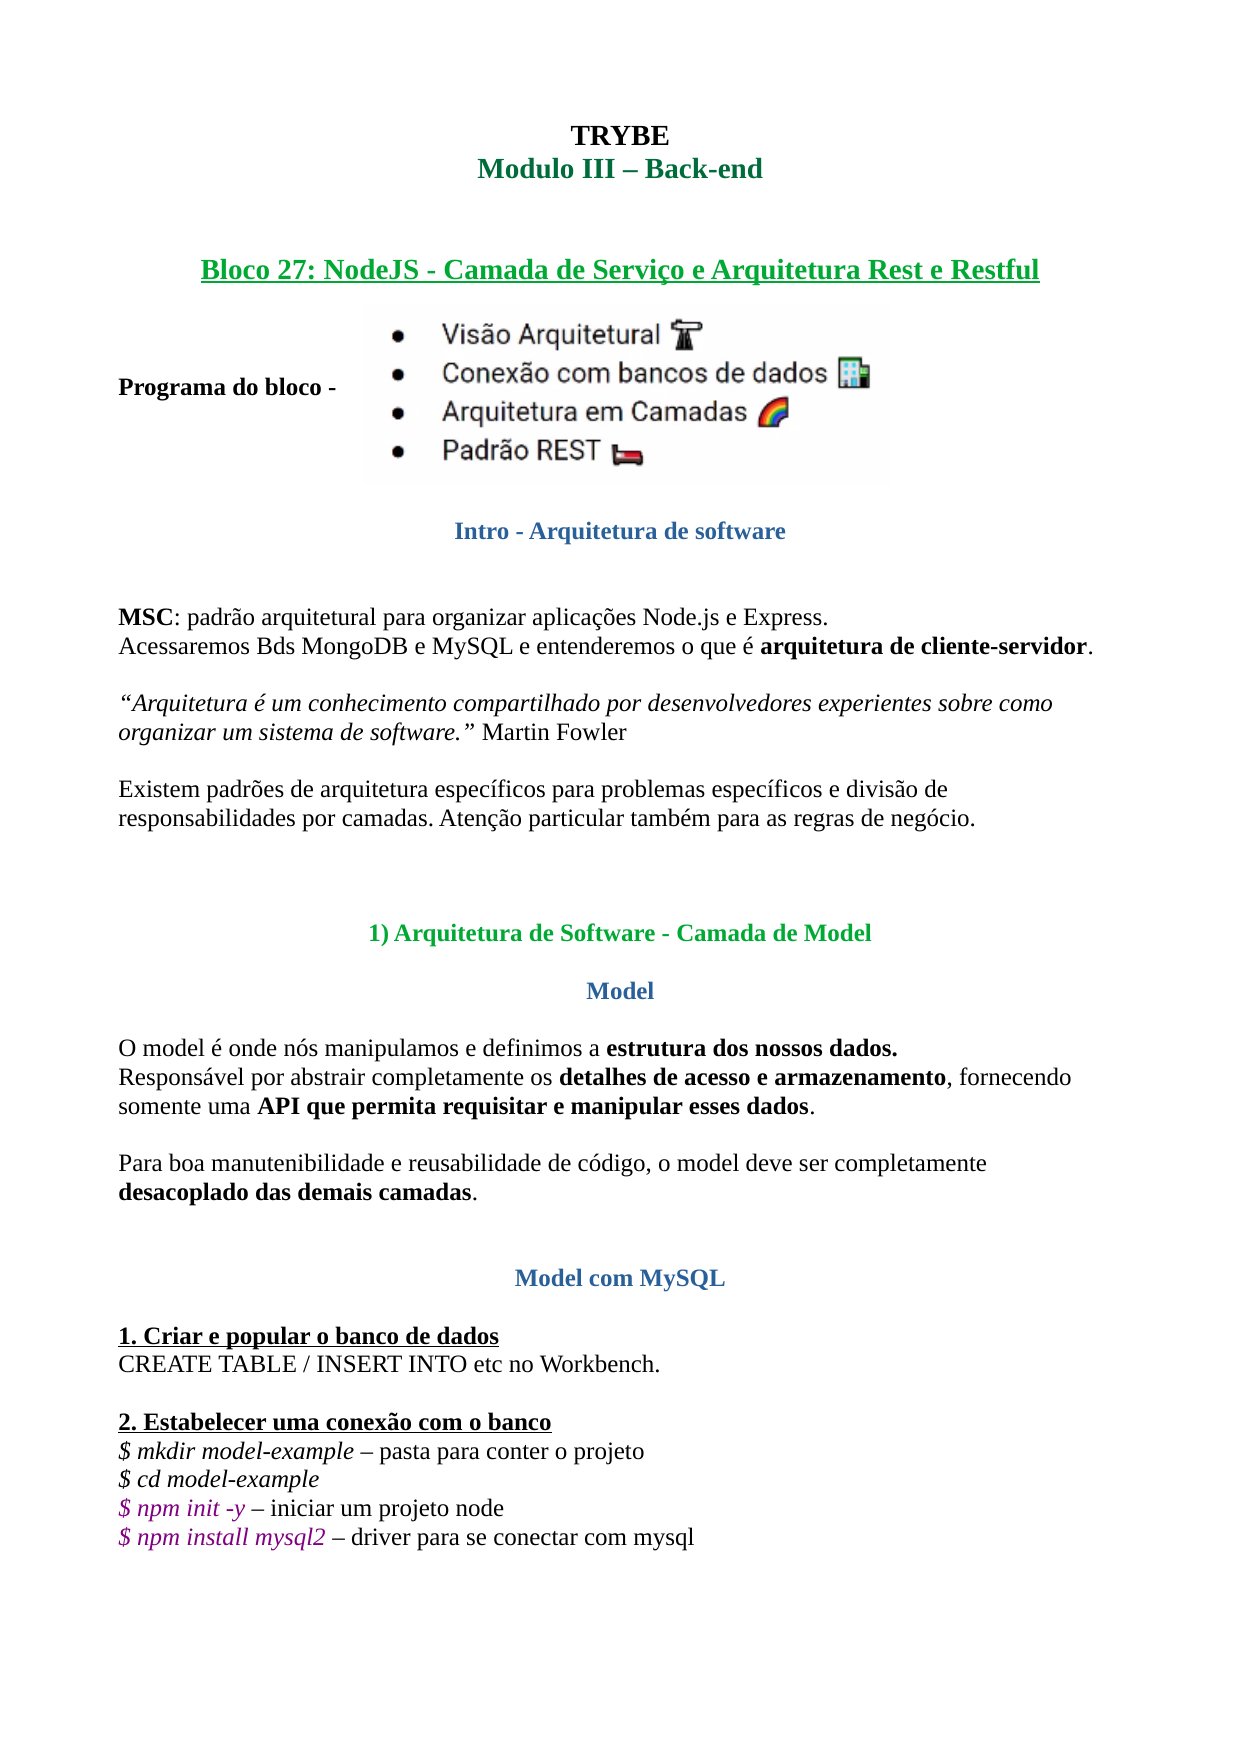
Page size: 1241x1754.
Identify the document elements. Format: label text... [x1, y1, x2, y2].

text O model é onde nós manipulamos e definimos a estrutura dos nossos dados. [118, 1033, 1122, 1062]
text TRYBE [118, 118, 1122, 152]
text Programa do bloco - [118, 372, 363, 401]
text $ mkdir model-example – pasta para conter o projeto [118, 1436, 1122, 1464]
text Para boa manutenibilidade e reusabilidade de código, o model deve ser completamente desacoplado das demais camadas. [118, 1148, 1122, 1206]
text [892, 372, 1122, 401]
text Responsável por abstrair completamente os detalhes de acesso e armazenamento, fornecendo somente uma API que permita requisitar e manipular esses dados. [118, 1062, 1122, 1119]
text Acessaremos Bds MongoDB e MySQL e entenderemos o que é arquitetura de cliente-servidor. [118, 631, 1122, 659]
text 2. Estabelecer uma conexão com o banco [118, 1407, 1122, 1436]
text Existem padrões de arquitetura específicos para problemas específicos e divisão de responsabilidades por camadas. Atenção particular também para as regras de negócio. [118, 774, 1122, 832]
text Model [118, 976, 1122, 1004]
text Intro - Arquitetura de software [118, 516, 1122, 544]
text $ cd model-example [118, 1464, 1122, 1493]
text MSC: padrão arquitetural para organizar aplicações Node.js e Express. [118, 602, 1122, 631]
picture [363, 305, 892, 484]
text 1. Criar e popular o banco de dados [118, 1321, 1122, 1349]
text Bloco 27: NodeJS - Camada de Serviço e Arquitetura Rest e Restful [118, 252, 1122, 286]
text $ npm init -y – iniciar um projeto node [118, 1493, 1122, 1522]
text “Arquitetura é um conhecimento compartilhado por desenvolvedores experientes sobre como organizar um sistema de software.” Martin Fowler [118, 688, 1122, 746]
text Modulo III – Back-end [118, 152, 1122, 185]
text 1) Arquitetura de Software - Camada de Model [118, 918, 1122, 947]
text Model com MySQL [118, 1263, 1122, 1292]
text $ npm install mysql2 – driver para se conectar com mysql [118, 1522, 1122, 1551]
text CREATE TABLE / INSERT INTO etc no Workbench. [118, 1349, 1122, 1378]
